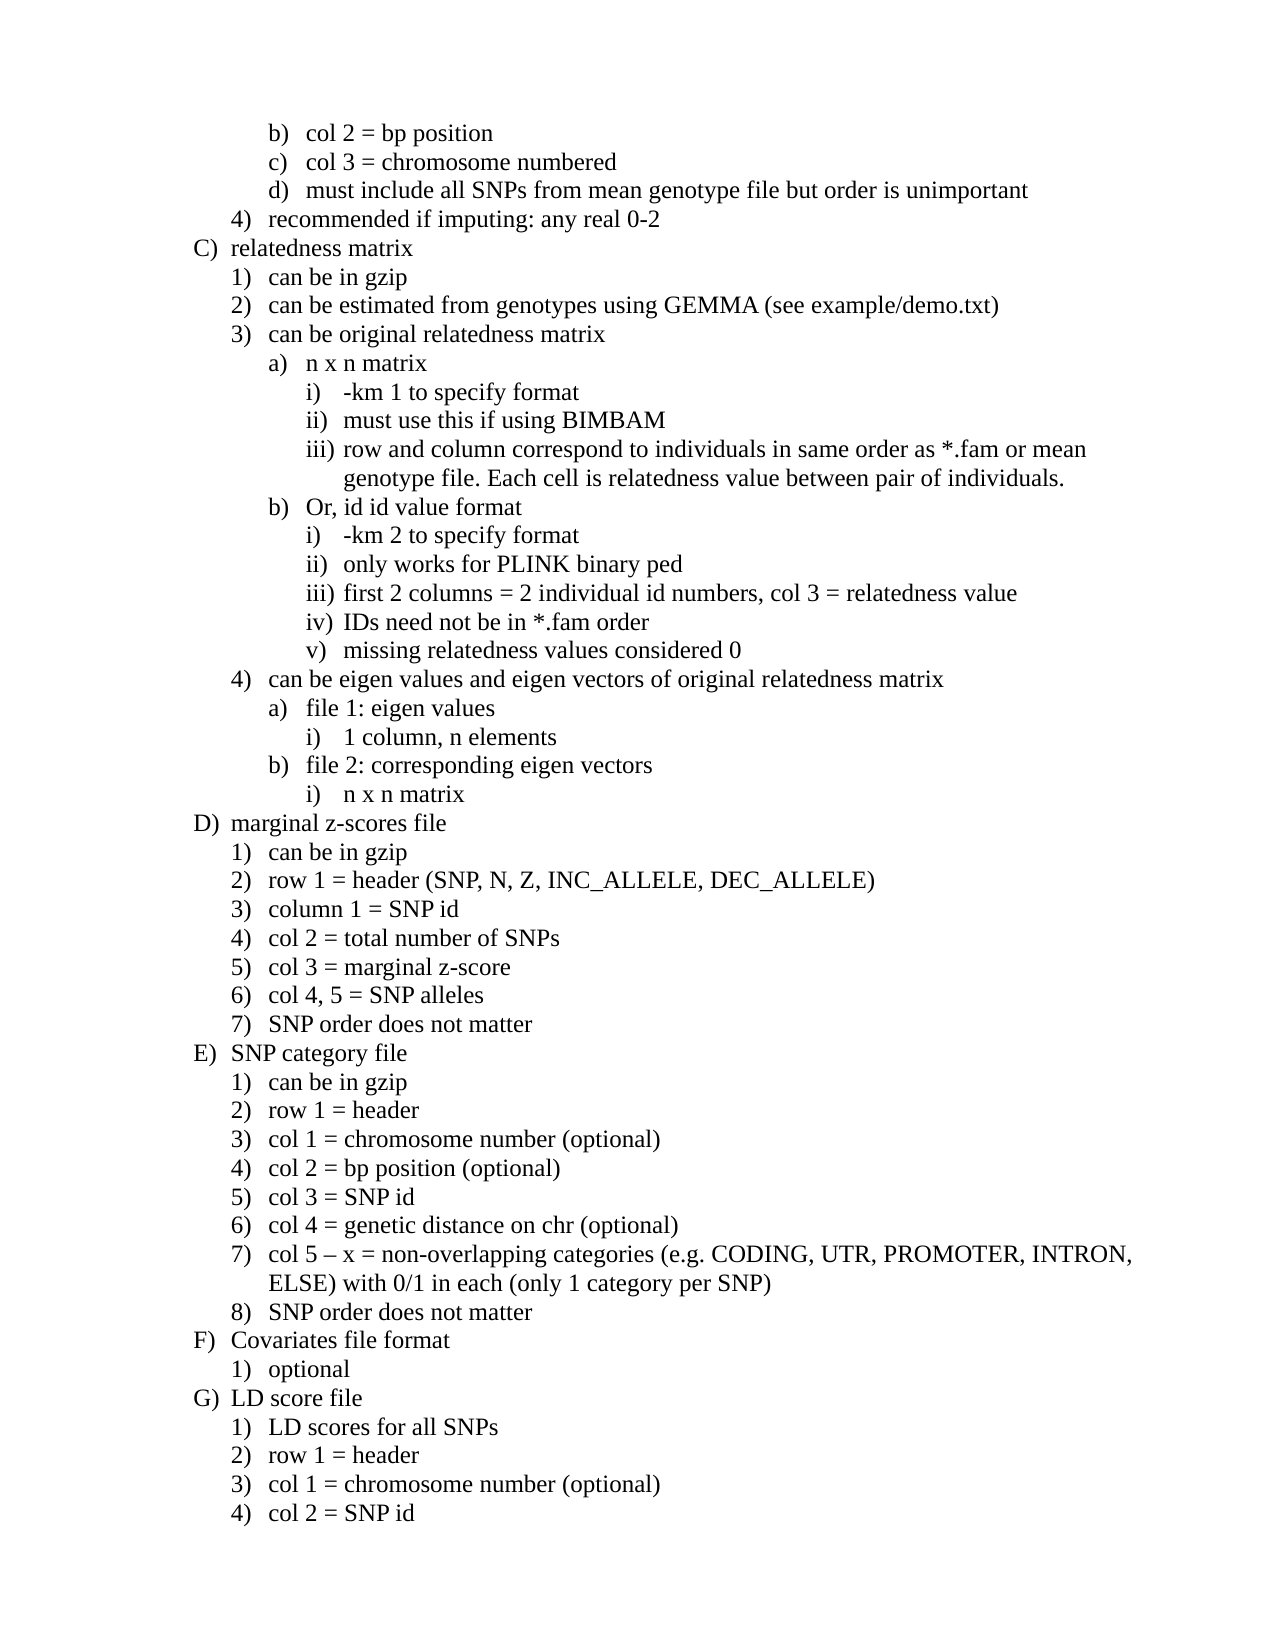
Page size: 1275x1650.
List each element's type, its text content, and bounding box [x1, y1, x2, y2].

list col 2 = bp position [268, 118, 1157, 147]
list col 3 = chromosome numbered [268, 147, 1157, 176]
list col 2 = bp position (optional) [231, 1153, 1157, 1182]
list -km 1 to specify format [306, 377, 1157, 406]
list only works for PLINK binary ped [306, 549, 1157, 578]
list optional [231, 1354, 1157, 1383]
list col 5 – x = non-overlapping categories (e.g. CODING, UTR, PROMOTER, INTRON, ELSE) with 0/1 in each (only 1 category per SNP) [231, 1239, 1157, 1297]
list relatedness matrix [193, 233, 1157, 262]
list Or, id id value format [268, 492, 1157, 521]
list LD scores for all SNPs [231, 1412, 1157, 1441]
list can be eigen values and eigen vectors of original relatedness matrix [231, 664, 1157, 693]
list col 4 = genetic distance on chr (optional) [231, 1211, 1157, 1239]
list file 1: eigen values [268, 693, 1157, 722]
list col 3 = SNP id [231, 1182, 1157, 1211]
list row 1 = header [231, 1441, 1157, 1469]
list can be original relatedness matrix [231, 319, 1157, 348]
list row 1 = header [231, 1096, 1157, 1124]
list column 1 = SNP id [231, 894, 1157, 923]
list file 2: corresponding eigen vectors [268, 751, 1157, 779]
list must use this if using BIMBAM [306, 406, 1157, 434]
list col 4, 5 = SNP alleles [231, 981, 1157, 1009]
list can be estimated from genotypes using GEMMA (see example/demo.txt) [231, 291, 1157, 319]
list -km 2 to specify format [306, 521, 1157, 549]
list row 1 = header (SNP, N, Z, INC_ALLELE, DEC_ALLELE) [231, 866, 1157, 894]
list 1 column, n elements [306, 722, 1157, 751]
list LD score file [193, 1383, 1157, 1412]
list SNP order does not matter [231, 1009, 1157, 1038]
list must include all SNPs from mean genotype file but order is unimportant [268, 176, 1157, 204]
list can be in gzip [231, 262, 1157, 291]
list can be in gzip [231, 837, 1157, 866]
list col 1 = chromosome number (optional) [231, 1469, 1157, 1498]
list col 2 = total number of SNPs [231, 923, 1157, 952]
list col 2 = SNP id [231, 1498, 1157, 1527]
list row and column correspond to individuals in same order as *.fam or mean genotype file. Each cell is relatedness value between pair of individuals. [306, 434, 1157, 492]
list col 1 = chromosome number (optional) [231, 1124, 1157, 1153]
list can be in gzip [231, 1067, 1157, 1096]
list recommended if imputing: any real 0-2 [231, 204, 1157, 233]
list n x n matrix [268, 348, 1157, 377]
list IDs need not be in *.fam order [306, 607, 1157, 636]
list missing relatedness values considered 0 [306, 636, 1157, 664]
list SNP category file [193, 1038, 1157, 1067]
list Covariates file format [193, 1326, 1157, 1354]
list marginal z-scores file [193, 808, 1157, 837]
list n x n matrix [306, 779, 1157, 808]
list SNP order does not matter [231, 1297, 1157, 1326]
list col 3 = marginal z-score [231, 952, 1157, 981]
list first 2 columns = 2 individual id numbers, col 3 = relatedness value [306, 578, 1157, 607]
